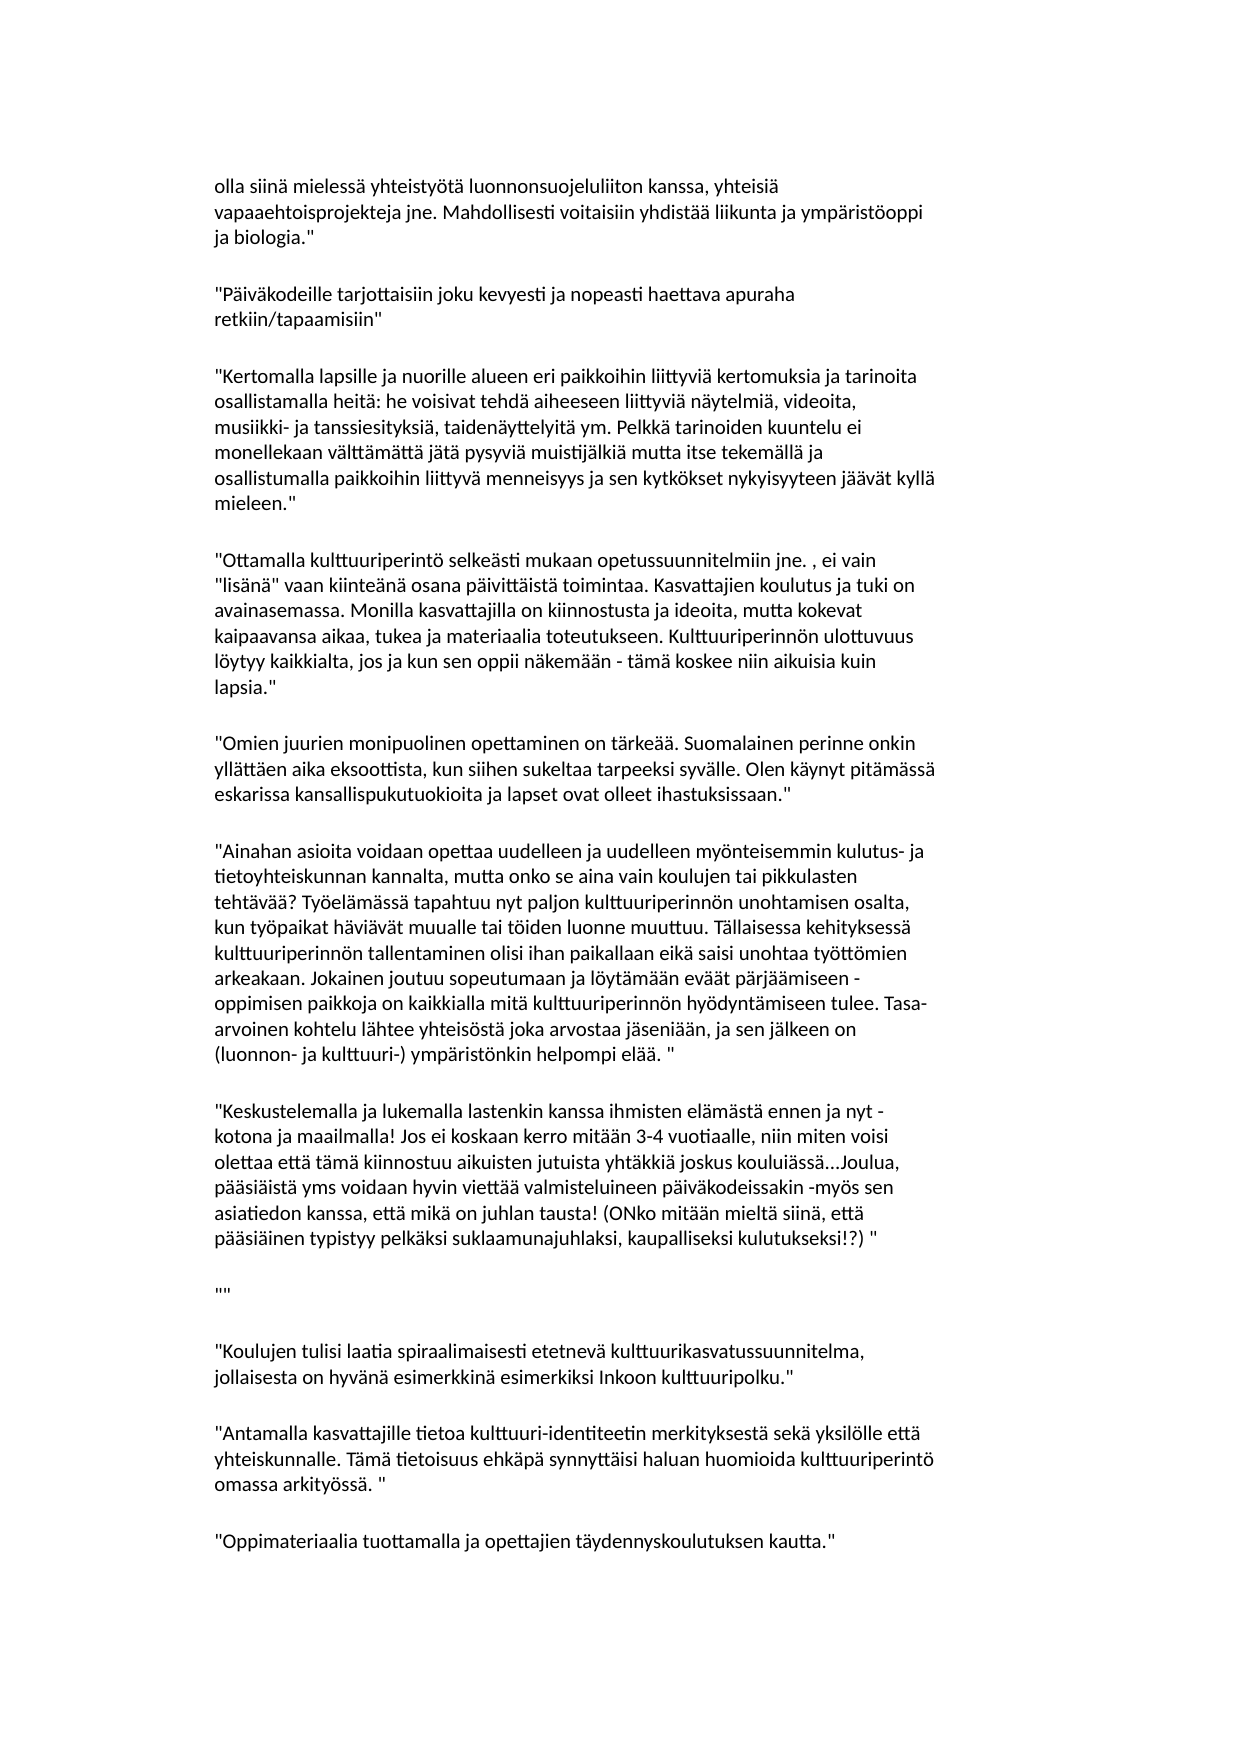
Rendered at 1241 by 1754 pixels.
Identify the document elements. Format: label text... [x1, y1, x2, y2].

table_cell "Ainahan asioita voidaan opettaa uudelleen ja uudelleen myönteisemmin kulutus- ja tietoyhteiskunnan kannalta, mutta onko se aina vain koulujen tai pikkulasten tehtävää? Työelämässä tapahtuu nyt paljon kulttuuriperinnön unohtamisen osalta, kun työpaikat häviävät muualle tai töiden luonne muuttuu. Tällaisessa kehityksessä kulttuuriperinnön tallentaminen olisi ihan paikallaan eikä saisi unohtaa työttömien arkeakaan. Jokainen joutuu sopeutumaan ja löytämään eväät pärjäämiseen - oppimisen paikkoja on kaikkialla mitä kulttuuriperinnön hyödyntämiseen tulee. Tasa-arvoinen kohtelu lähtee yhteisöstä joka arvostaa jäseniään, ja sen jälkeen on (luonnon- ja kulttuuri-) ympäristönkin helpompi elää. " [214, 815, 952, 1074]
table_cell "Koulujen tulisi laatia spiraalimaisesti etetnevä kulttuurikasvatussuunnitelma, jollaisesta on hyvänä esimerkkinä esimerkiksi Inkoon kulttuuripolku." [214, 1315, 952, 1397]
table_cell "Päiväkodeille tarjottaisiin joku kevyesti ja nopeasti haettava apuraha retkiin/tapaamisiin" [214, 258, 952, 339]
table_cell "Keskustelemalla ja lukemalla lastenkin kanssa ihmisten elämästä ennen ja nyt -kotona ja maailmalla! Jos ei koskaan kerro mitään 3-4 vuotiaalle, niin miten voisi olettaa että tämä kiinnostuu aikuisten jutuista yhtäkkiä joskus kouluiässä...Joulua, pääsiäistä yms voidaan hyvin viettää valmisteluineen päiväkodeissakin -myös sen asiatiedon kanssa, että mikä on juhlan tausta! (ONko mitään mieltä siinä, että pääsiäinen typistyy pelkäksi suklaamunajuhlaksi, kaupalliseksi kulutukseksi!?) " [214, 1075, 952, 1258]
table_cell olla siinä mielessä yhteistyötä luonnonsuojeluliiton kanssa, yhteisiä vapaaehtoisprojekteja jne. Mahdollisesti voitaisiin yhdistää liikunta ja ympäristöoppi ja biologia." [214, 150, 952, 257]
table_cell "Oppimateriaalia tuottamalla ja opettajien täydennyskoulutuksen kautta." [214, 1505, 952, 1561]
table_cell "Kertomalla lapsille ja nuorille alueen eri paikkoihin liittyviä kertomuksia ja tarinoita osallistamalla heitä: he voisivat tehdä aiheeseen liittyviä näytelmiä, videoita, musiikki- ja tanssiesityksiä, taidenäyttelyitä ym. Pelkkä tarinoiden kuuntelu ei monellekaan välttämättä jätä pysyviä muistijälkiä mutta itse tekemällä ja osallistumalla paikkoihin liittyvä menneisyys ja sen kytkökset nykyisyyteen jäävät kyllä mieleen." [214, 340, 952, 523]
table_cell "Omien juurien monipuolinen opettaminen on tärkeää. Suomalainen perinne onkin yllättäen aika eksoottista, kun siihen sukeltaa tarpeeksi syvälle. Olen käynyt pitämässä eskarissa kansallispukutuokioita ja lapset ovat olleet ihastuksissaan." [214, 707, 952, 814]
table_cell "Antamalla kasvattajille tietoa kulttuuri-identiteetin merkityksestä sekä yksilölle että yhteiskunnalle. Tämä tietoisuus ehkäpä synnyttäisi haluan huomioida kulttuuriperintö omassa arkityössä. " [214, 1397, 952, 1504]
table_cell "" [214, 1258, 952, 1315]
table_cell "Ottamalla kulttuuriperintö selkeästi mukaan opetussuunnitelmiin jne. , ei vain "lisänä" vaan kiinteänä osana päivittäistä toimintaa. Kasvattajien koulutus ja tuki on avainasemassa. Monilla kasvattajilla on kiinnostusta ja ideoita, mutta kokevat kaipaavansa aikaa, tukea ja materiaalia toteutukseen. Kulttuuriperinnön ulottuvuus löytyy kaikkialta, jos ja kun sen oppii näkemään - tämä koskee niin aikuisia kuin lapsia." [214, 523, 952, 707]
